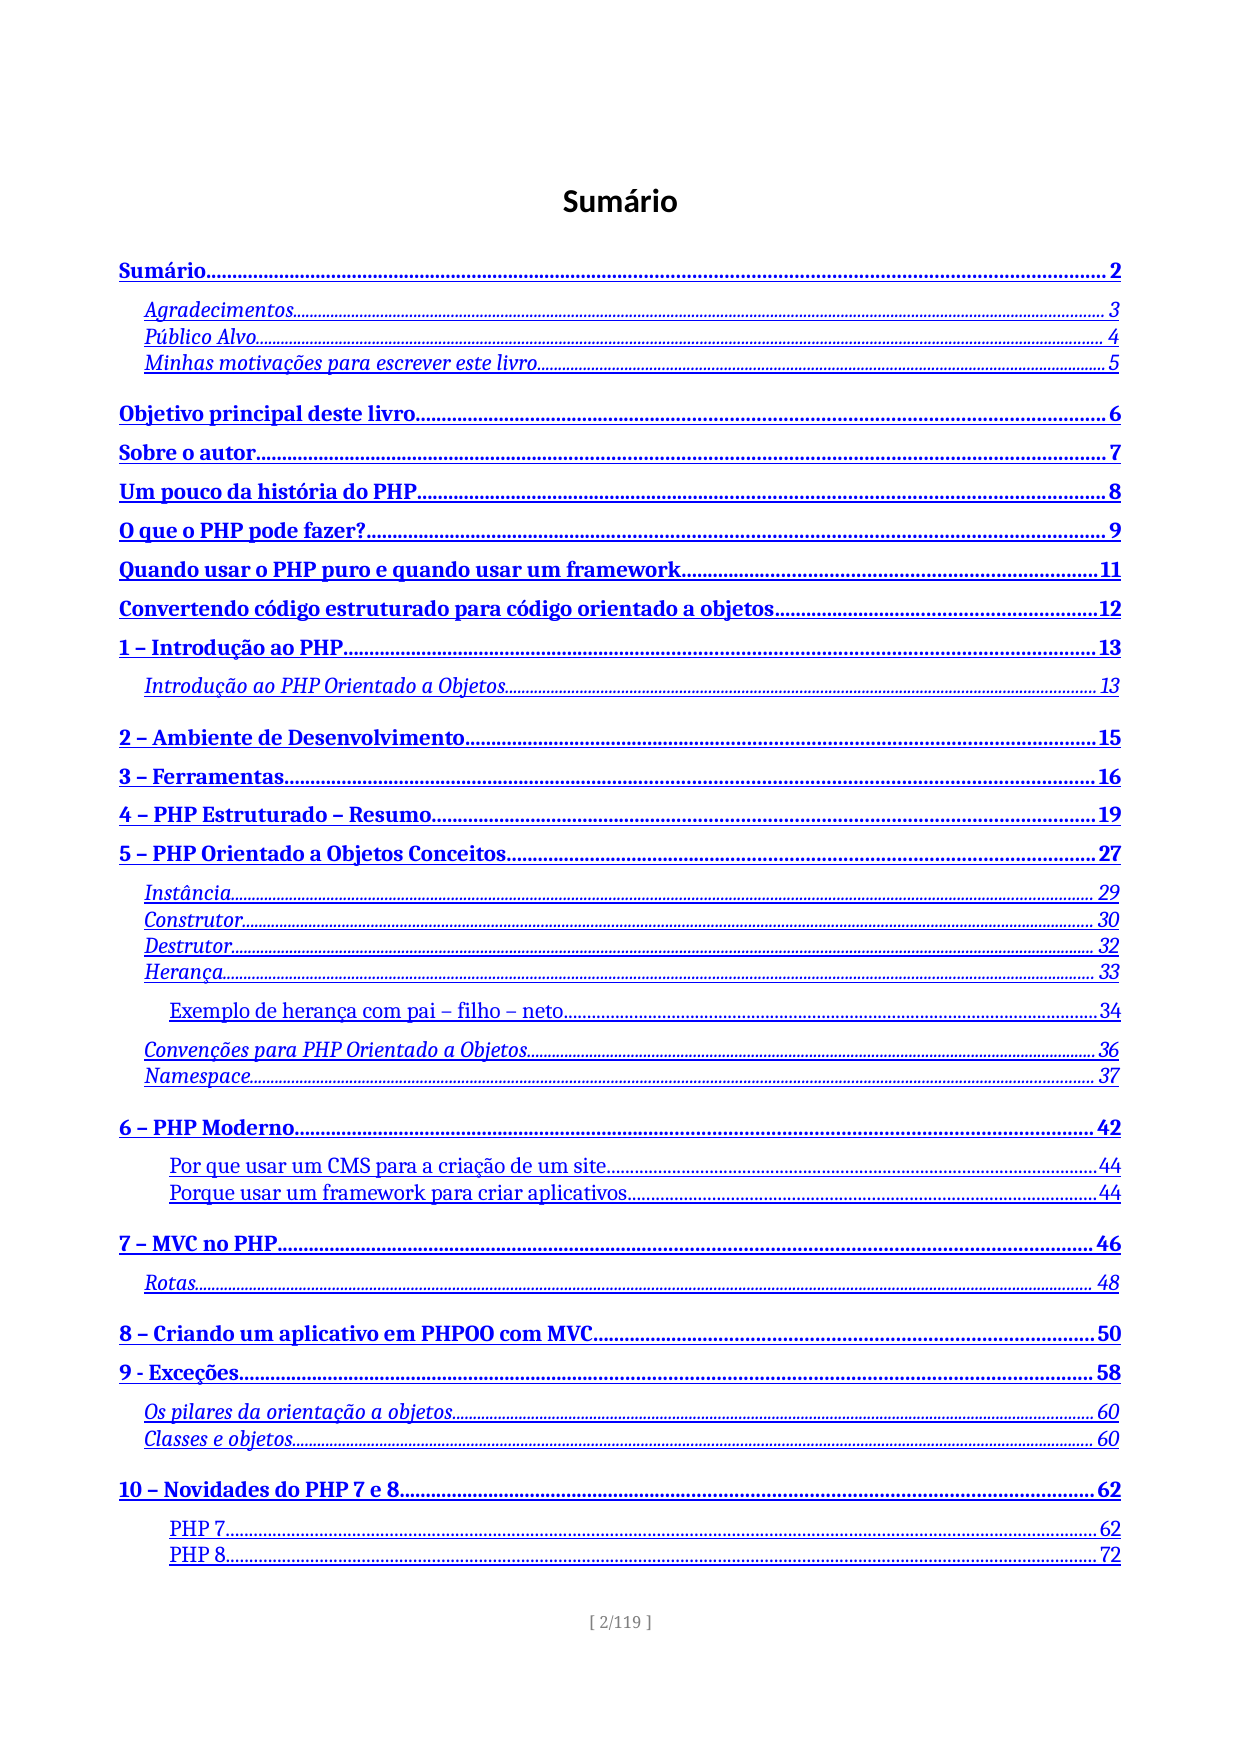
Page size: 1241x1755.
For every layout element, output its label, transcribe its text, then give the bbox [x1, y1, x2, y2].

text PHP 7 62 [163, 1509, 1128, 1542]
text Construtor 30 [138, 906, 1128, 933]
text Sumário 2 [113, 252, 1128, 291]
text Introdução ao PHP Orientado a Objetos 13 [138, 667, 1128, 706]
text Os pilares da orientação a objetos 60 [138, 1393, 1128, 1425]
text PHP 8 72 [163, 1542, 1128, 1574]
text Minhas motivações para escrever este livro 5 [138, 350, 1128, 382]
text 6 – PHP Moderno 42 [113, 1108, 1128, 1147]
text Exemplo de herança com pai – filho – neto 34 [163, 992, 1128, 1031]
text 2 – Ambiente de Desenvolvimento 15 [113, 718, 1128, 751]
text Instância 29 [138, 874, 1128, 906]
text Objetivo principal deste livro 6 [113, 395, 1128, 428]
text 7 – MVC no PHP 46 [113, 1225, 1128, 1264]
text 4 – PHP Estruturado – Resumo 19 [113, 796, 1128, 829]
text Sobre o autor 7 [113, 434, 1128, 466]
text Porque usar um framework para criar aplicativos 44 [163, 1180, 1128, 1212]
text Herança 33 [138, 959, 1128, 992]
text Destrutor 32 [138, 933, 1128, 959]
text Um pouco da história do PHP 8 [113, 473, 1128, 505]
subtitle Sumário [113, 181, 1128, 227]
text 8 – Criando um aplicativo em PHPOO com MVC 50 [113, 1315, 1128, 1348]
text Agradecimentos 3 [138, 291, 1128, 323]
text Público Alvo 4 [138, 323, 1128, 350]
text Convertendo código estruturado para código orientado a objetos 12 [113, 589, 1128, 622]
text 5 – PHP Orientado a Objetos Conceitos 27 [113, 835, 1128, 874]
text Rotas 48 [138, 1264, 1128, 1302]
text Classes e objetos 60 [138, 1425, 1128, 1458]
text O que o PHP pode fazer? 9 [113, 512, 1128, 544]
text Convenções para PHP Orientado a Objetos 36 [138, 1031, 1128, 1063]
text Quando usar o PHP puro e quando usar um framework 11 [113, 550, 1128, 583]
text 3 – Ferramentas 16 [113, 757, 1128, 790]
text 1 – Introdução ao PHP 13 [113, 628, 1128, 667]
text Por que usar um CMS para a criação de um site 44 [163, 1147, 1128, 1180]
text 9 - Exceções 58 [113, 1354, 1128, 1393]
text Namespace 37 [138, 1063, 1128, 1096]
text 10 – Novidades do PHP 7 e 8 62 [113, 1470, 1128, 1509]
